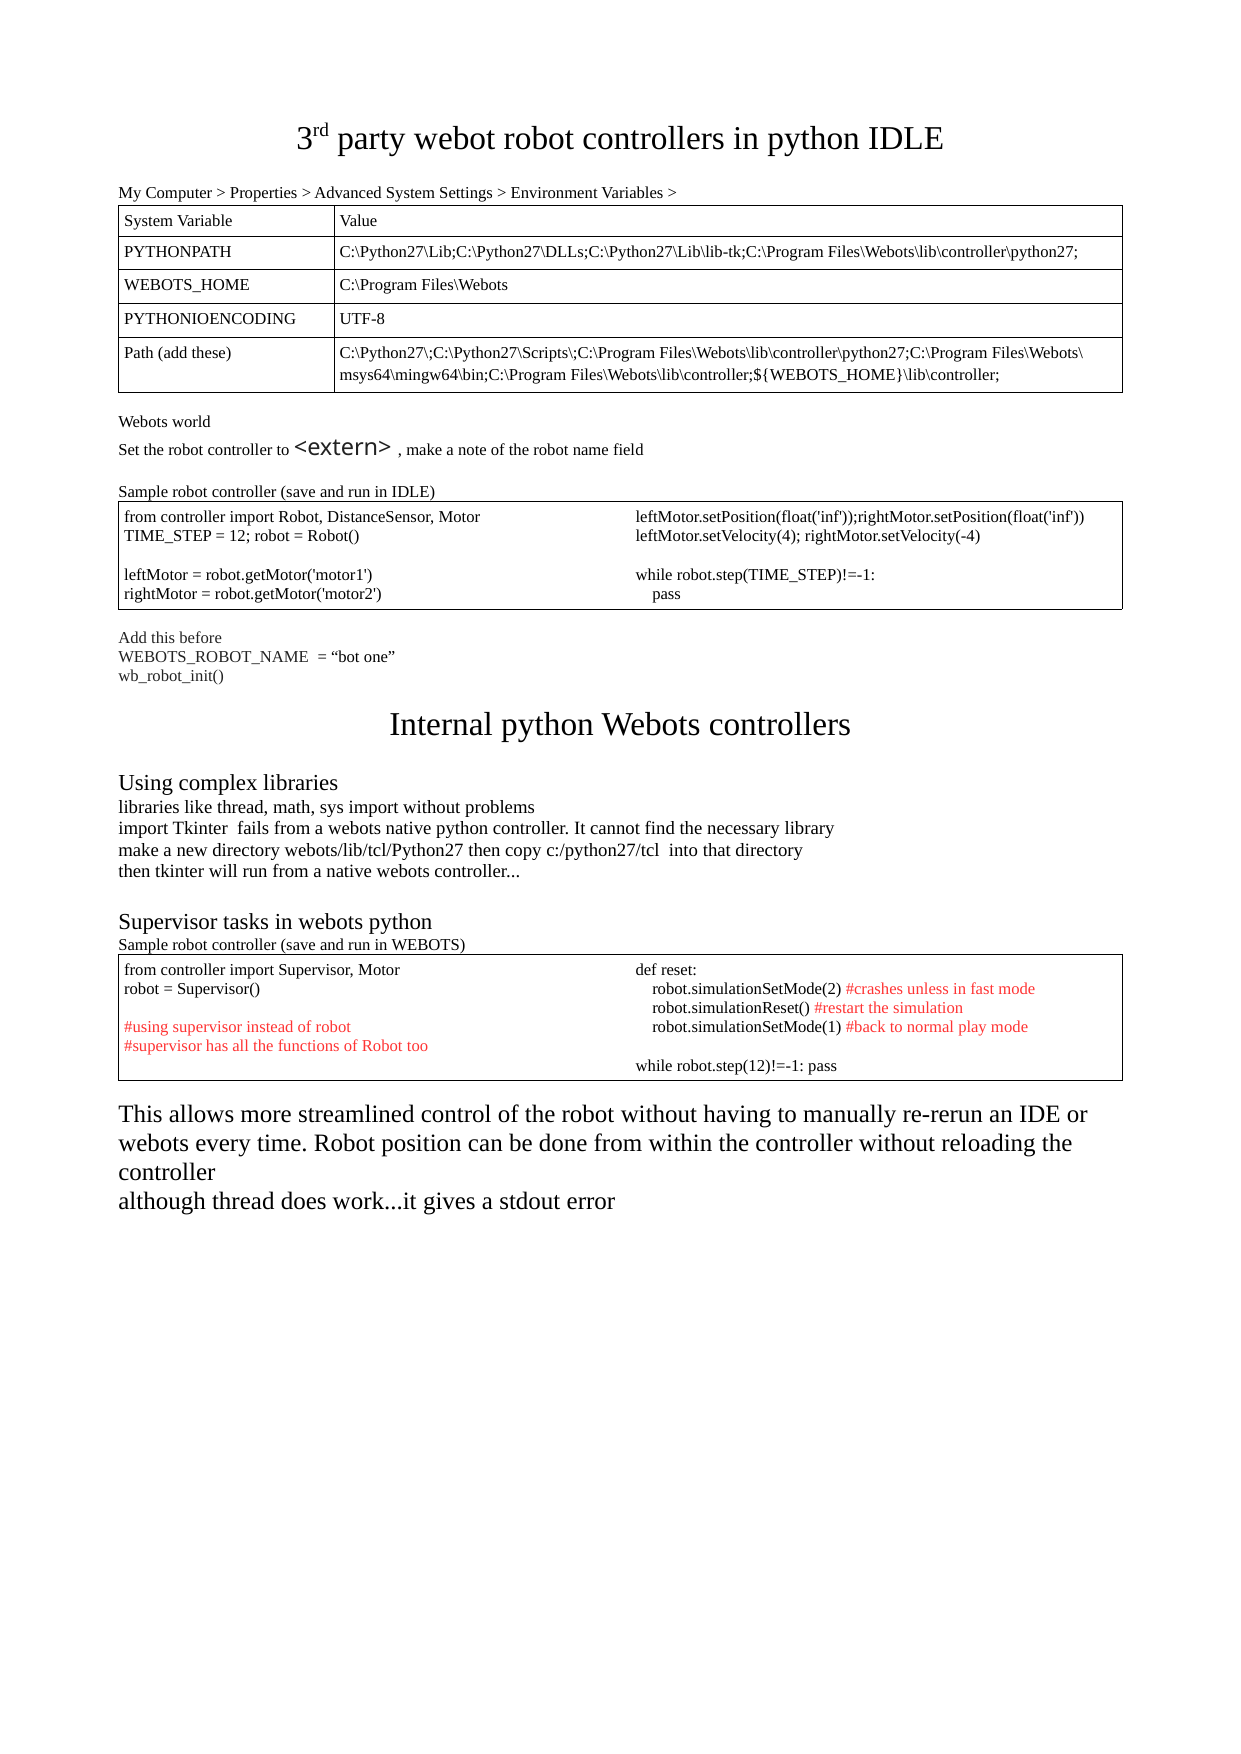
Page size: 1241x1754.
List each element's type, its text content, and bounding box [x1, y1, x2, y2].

table_header from controller import Supervisor, Motor robot = Supervisor() #using supervisor instead of robot #supervisor has all the functions of Robot too def reset: robot.simulationSetMode(2) #crashes unless in fast mode robot.simulationReset() #restart the simulation robot.simulationSetMode(1) #back to normal play mode while robot.step(12)!=-1: pass [119, 955, 1122, 1080]
text WEBOTS_ROBOT_NAME = “bot one” [118, 647, 1122, 666]
text Internal python Webots controllers [118, 704, 1122, 743]
text Sample robot controller (save and run in IDLE) [118, 482, 1122, 501]
text Add this before [118, 628, 1122, 647]
text Set the robot controller to <extern> , make a note of the robot name field [118, 431, 1122, 463]
text although thread does work...it gives a stdout error [118, 1186, 1122, 1214]
table_cell PYTHONIOENCODING [119, 304, 334, 337]
text This allows more streamlined control of the robot without having to manually re-rerun an IDE or webots every time. Robot position can be done from within the controller without reloading the controller [118, 1099, 1122, 1186]
table_header Value [335, 206, 1122, 236]
text import Tkinter fails from a webots native python controller. It cannot find the necessary library [118, 817, 1122, 839]
table_cell PYTHONPATH [119, 237, 334, 269]
text make a new directory webots/lib/tcl/Python27 then copy c:/python27/tcl into that directory [118, 839, 1122, 860]
table_header from controller import Robot, DistanceSensor, Motor TIME_STEP = 12; robot = Robot() leftMotor = robot.getMotor('motor1') rightMotor = robot.getMotor('motor2') leftMotor.setPosition(float('inf'));rightMotor.setPosition(float('inf')) leftMotor.setVelocity(4); rightMotor.setVelocity(-4) while robot.step(TIME_STEP)!=-1: pass [119, 502, 1122, 608]
table_cell C:\Python27\Lib;C:\Python27\DLLs;C:\Python27\Lib\lib-tk;C:\Program Files\Webots\lib\controller\python27; [335, 237, 1122, 269]
text Using complex libraries [118, 769, 1122, 796]
table_header System Variable [119, 206, 334, 236]
text Supervisor tasks in webots python [118, 908, 1122, 934]
text wb_robot_init() [118, 666, 1122, 685]
table_cell WEBOTS_HOME [119, 270, 334, 303]
text Webots world [118, 412, 1122, 431]
text libraries like thread, math, sys import without problems [118, 796, 1122, 817]
table_cell C:\Program Files\Webots [335, 270, 1122, 303]
text 3rd party webot robot controllers in python IDLE [118, 118, 1122, 156]
table_cell UTF-8 [335, 304, 1122, 337]
text then tkinter will run from a native webots controller... [118, 860, 1122, 882]
text Sample robot controller (save and run in WEBOTS) [118, 934, 1122, 954]
text My Computer > Properties > Advanced System Settings > Environment Variables > [118, 183, 1122, 202]
table_cell C:\Python27\;C:\Python27\Scripts\;C:\Program Files\Webots\lib\controller\python27;C:\Program Files\Webots\msys64\mingw64\bin;C:\Program Files\Webots\lib\controller;${WEBOTS_HOME}\lib\controller; [335, 338, 1122, 392]
table_cell Path (add these) [119, 338, 334, 392]
